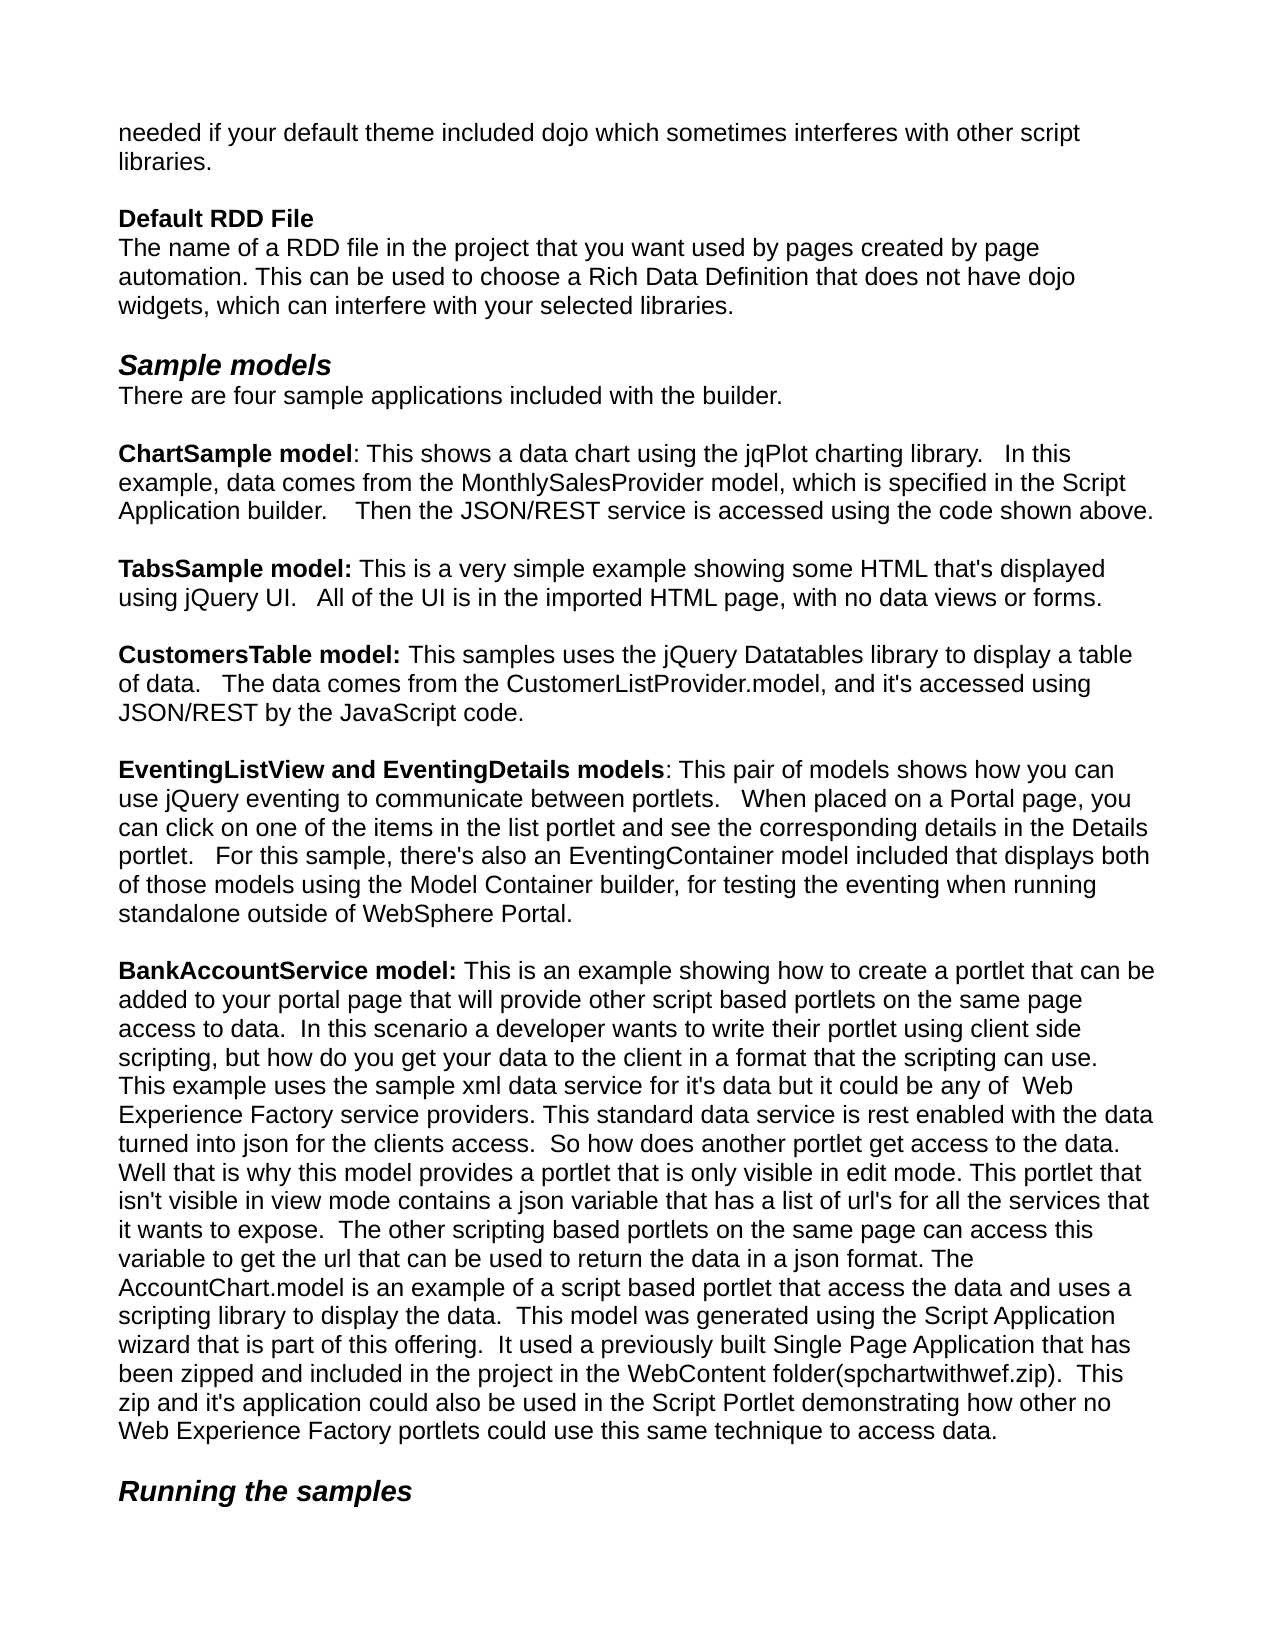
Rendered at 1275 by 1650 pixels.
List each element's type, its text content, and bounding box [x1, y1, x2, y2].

subtitle Sample models [118, 348, 1157, 381]
text CustomersTable model: This samples uses the jQuery Datatables library to display a table of data. The data comes from the CustomerListProvider.model, and it's accessed using JSON/REST by the JavaScript code. [118, 640, 1157, 726]
text There are four sample applications included with the builder. [118, 381, 1157, 410]
text TabsSample model: This is a very simple example showing some HTML that's displayed using jQuery UI. All of the UI is in the imported HTML page, with no data views or forms. [118, 554, 1157, 611]
subtitle Running the samples [118, 1474, 1157, 1507]
text needed if your default theme included dojo which sometimes interferes with other script libraries. [118, 118, 1157, 176]
text ChartSample model: This shows a data chart using the jqPlot charting library. In this example, data comes from the MonthlySalesProvider model, which is specified in the Script Application builder. Then the JSON/REST service is accessed using the code shown above. [118, 439, 1157, 525]
text The name of a RDD file in the project that you want used by pages created by page automation. This can be used to choose a Rich Data Definition that does not have dojo widgets, which can interfere with your selected libraries. [118, 233, 1157, 319]
text BankAccountService model: This is an example showing how to create a portlet that can be added to your portal page that will provide other script based portlets on the same page access to data. In this scenario a developer wants to write their portlet using client side scripting, but how do you get your data to the client in a format that the scripting can use. This example uses the sample xml data service for it's data but it could be any of Web Experience Factory service providers. This standard data service is rest enabled with the data turned into json for the clients access. So how does another portlet get access to the data. Well that is why this model provides a portlet that is only visible in edit mode. This portlet that isn't visible in view mode contains a json variable that has a list of url's for all the services that it wants to expose. The other scripting based portlets on the same page can access this variable to get the url that can be used to return the data in a json format. The AccountChart.model is an example of a script based portlet that access the data and uses a scripting library to display the data. This model was generated using the Script Application wizard that is part of this offering. It used a previously built Single Page Application that has been zipped and included in the project in the WebContent folder(spchartwithwef.zip). This zip and it's application could also be used in the Script Portlet demonstrating how other no Web Experience Factory portlets could use this same technique to access data. [118, 956, 1157, 1445]
text EventingListView and EventingDetails models: This pair of models shows how you can use jQuery eventing to communicate between portlets. When placed on a Portal page, you can click on one of the items in the list portlet and see the corresponding details in the Details portlet. For this sample, there's also an EventingContainer model included that displays both of those models using the Model Container builder, for testing the eventing when running standalone outside of WebSphere Portal. [118, 755, 1157, 927]
text Default RDD File [118, 204, 1157, 233]
